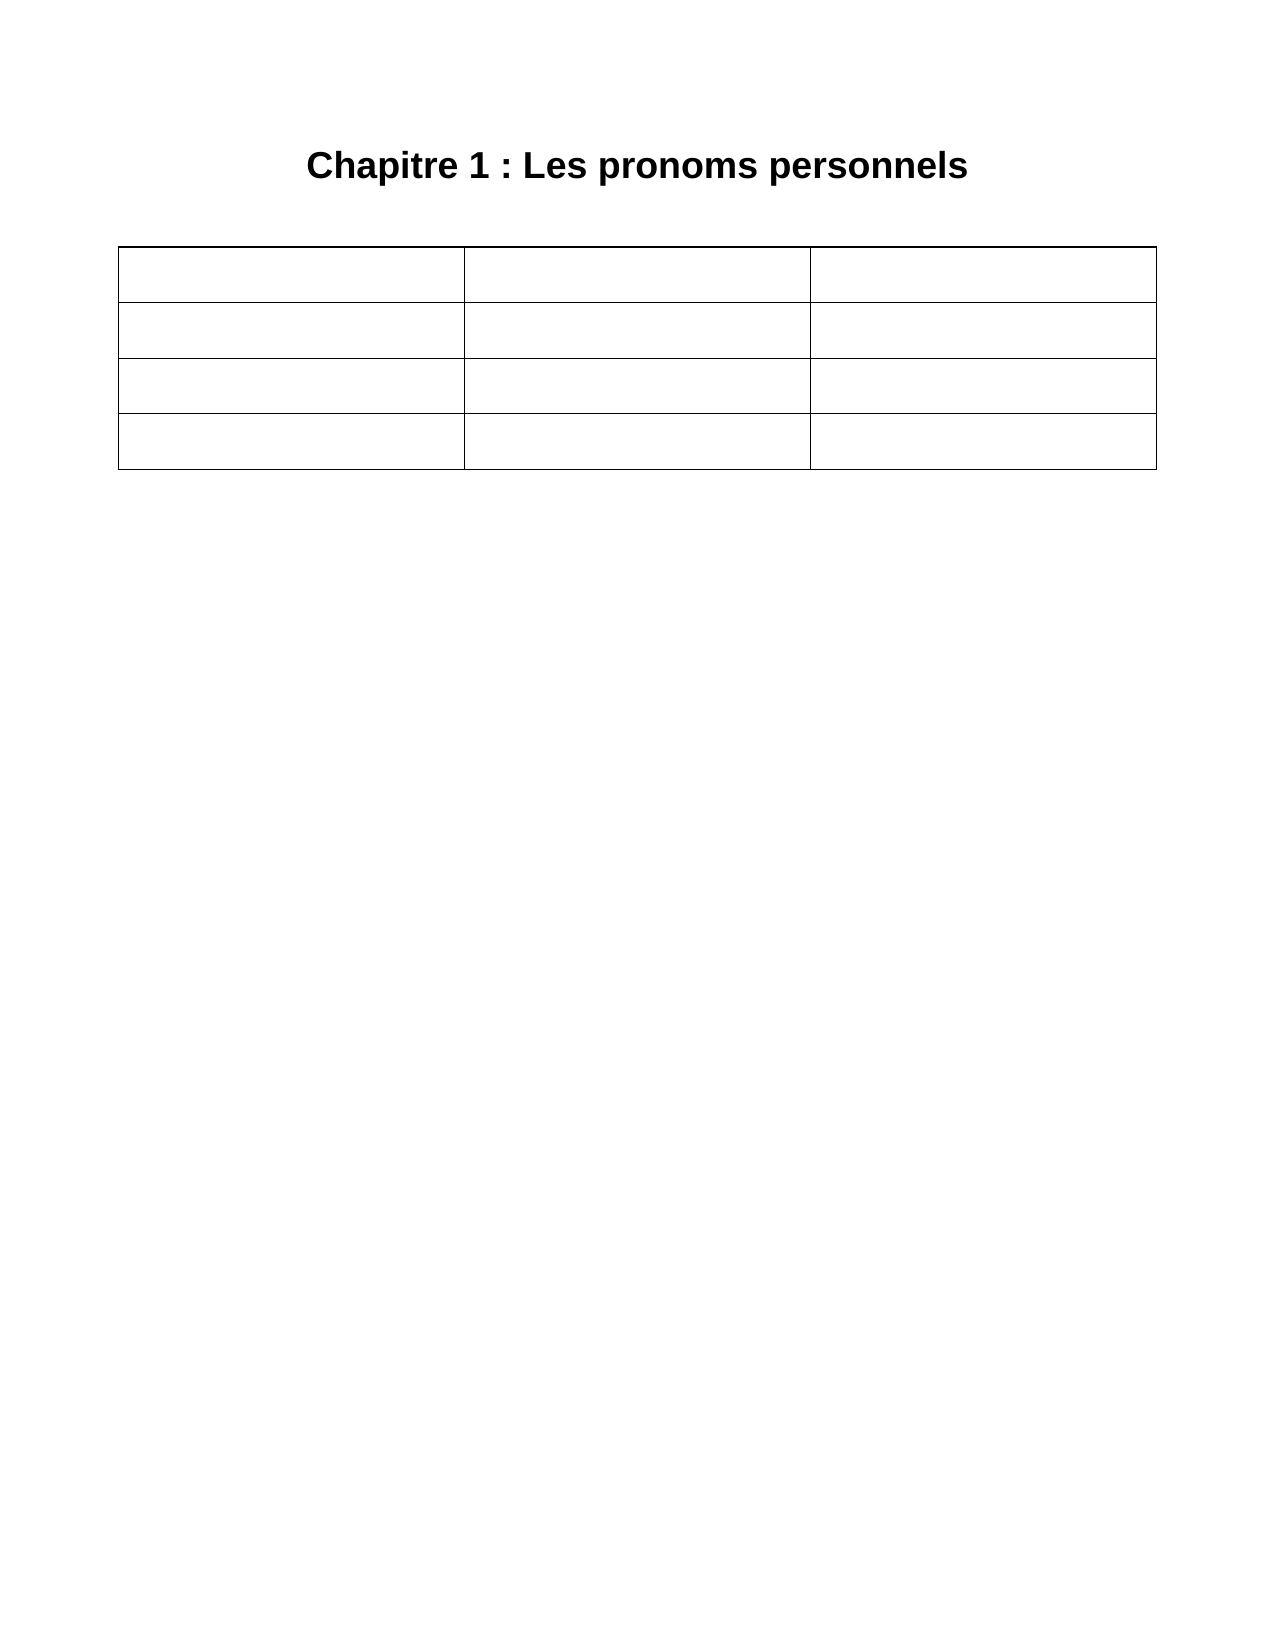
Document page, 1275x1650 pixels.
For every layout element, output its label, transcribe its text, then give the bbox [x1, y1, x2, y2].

subtitle Chapitre 1 : Les pronoms personnels [118, 143, 1157, 186]
table_cell [811, 303, 1156, 358]
table_cell [811, 414, 1156, 469]
table_cell [465, 414, 810, 469]
table_header [465, 248, 810, 302]
table_cell [119, 414, 464, 469]
table_header [119, 248, 464, 302]
table_cell [465, 359, 810, 413]
table_cell [119, 359, 464, 413]
table_cell [119, 303, 464, 358]
table_cell [465, 303, 810, 358]
table_cell [811, 359, 1156, 413]
table_header [811, 248, 1156, 302]
